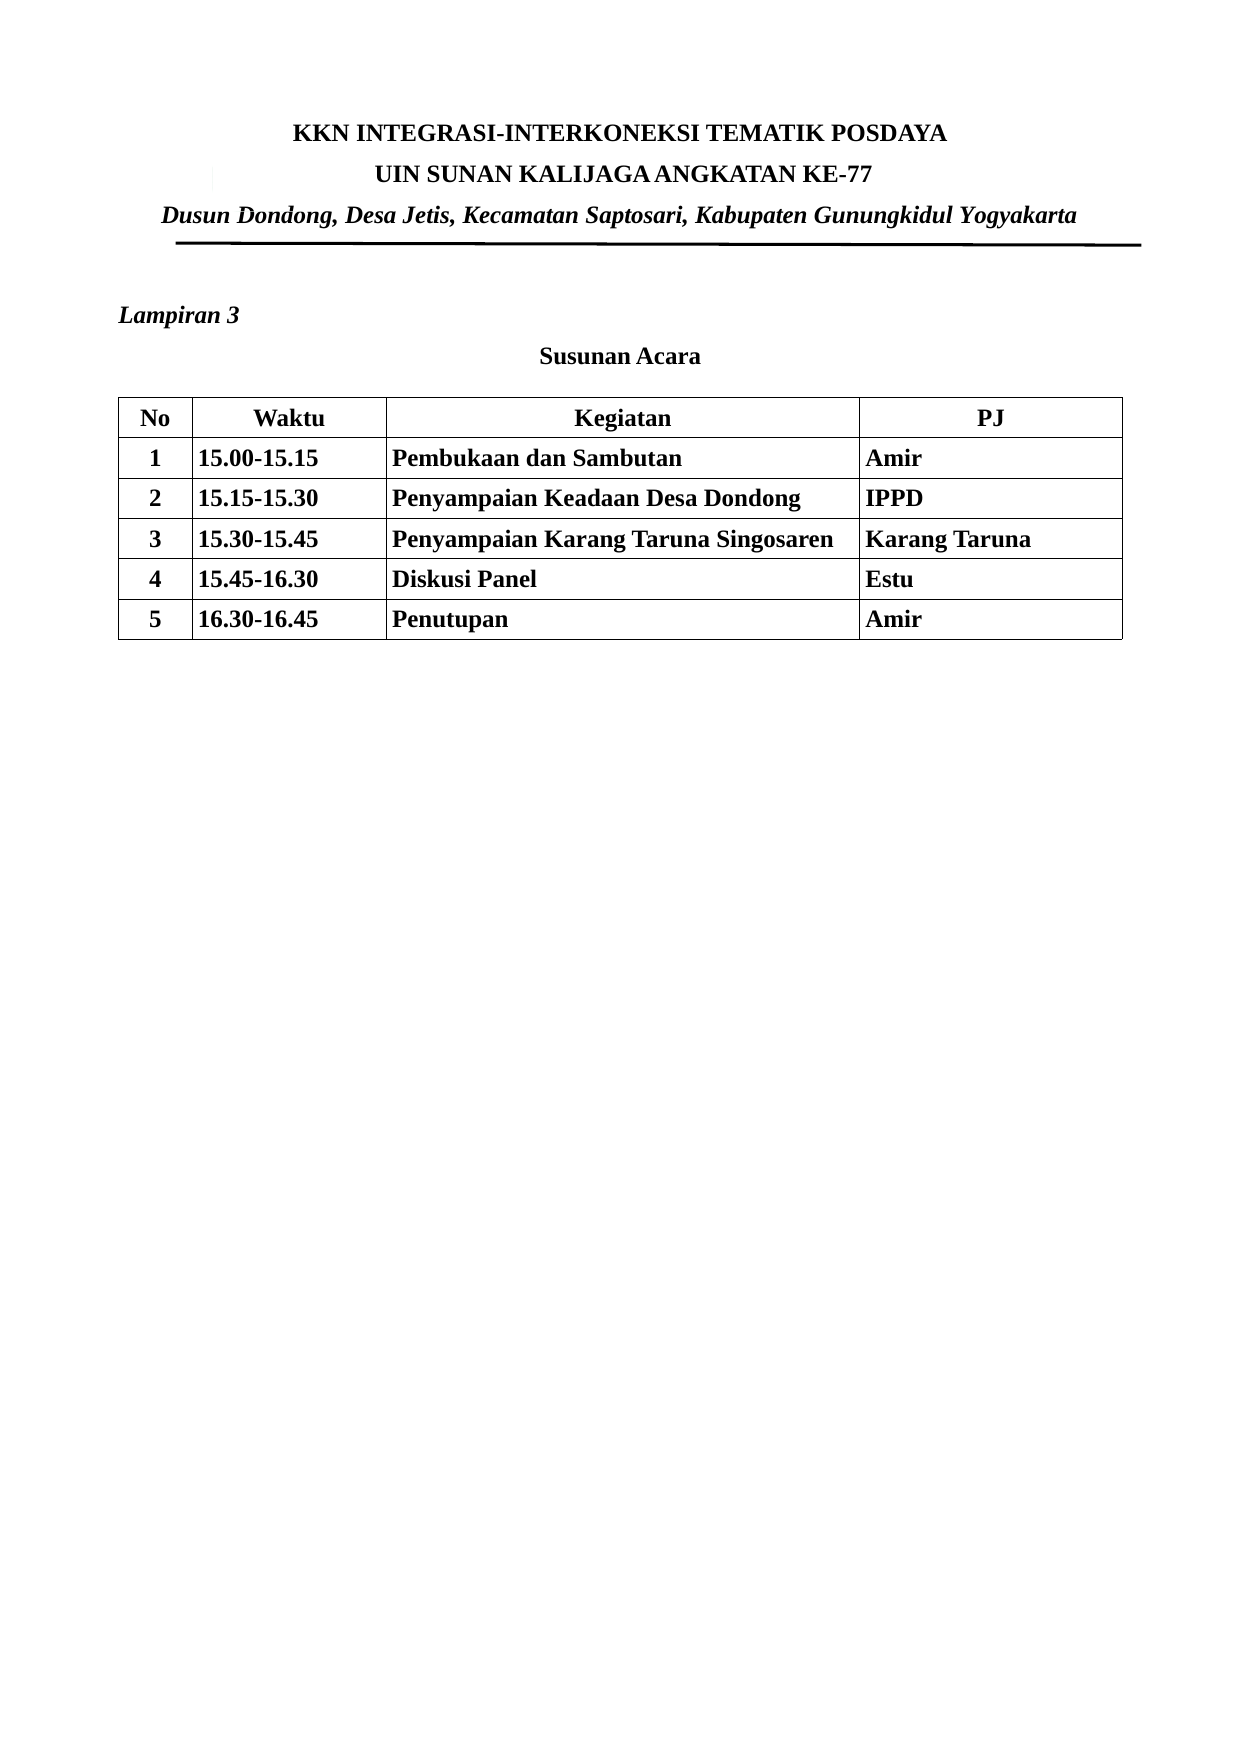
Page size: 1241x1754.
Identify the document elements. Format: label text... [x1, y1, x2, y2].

table_cell 3 [119, 519, 192, 558]
table_cell 5 [119, 600, 192, 639]
table_header Waktu [193, 398, 386, 437]
text Susunan Acara [118, 341, 1122, 370]
table_cell 1 [119, 438, 192, 478]
table_cell 16.30-16.45 [193, 600, 386, 639]
table_cell 15.15-15.30 [193, 479, 386, 518]
table_cell 15.45-16.30 [193, 559, 386, 598]
table_header No [119, 398, 192, 437]
table_header Kegiatan [387, 398, 859, 437]
text Lampiran 3 [118, 300, 1122, 329]
table_cell 4 [119, 559, 192, 598]
table_cell 15.30-15.45 [193, 519, 386, 558]
table_header PJ [860, 398, 1122, 437]
table_cell Diskusi Panel [387, 559, 859, 598]
table_cell Penutupan [387, 600, 859, 639]
table_cell Penyampaian Karang Taruna Singosaren [387, 519, 859, 558]
table_cell 2 [119, 479, 192, 518]
table_cell Amir [860, 600, 1122, 639]
table_cell 15.00-15.15 [193, 438, 386, 478]
table_cell Penyampaian Keadaan Desa Dondong [387, 479, 859, 518]
table_cell Karang Taruna [860, 519, 1122, 558]
table_cell IPPD [860, 479, 1122, 518]
table_cell Pembukaan dan Sambutan [387, 438, 859, 478]
table_cell Estu [860, 559, 1122, 598]
table_cell Amir [860, 438, 1122, 478]
